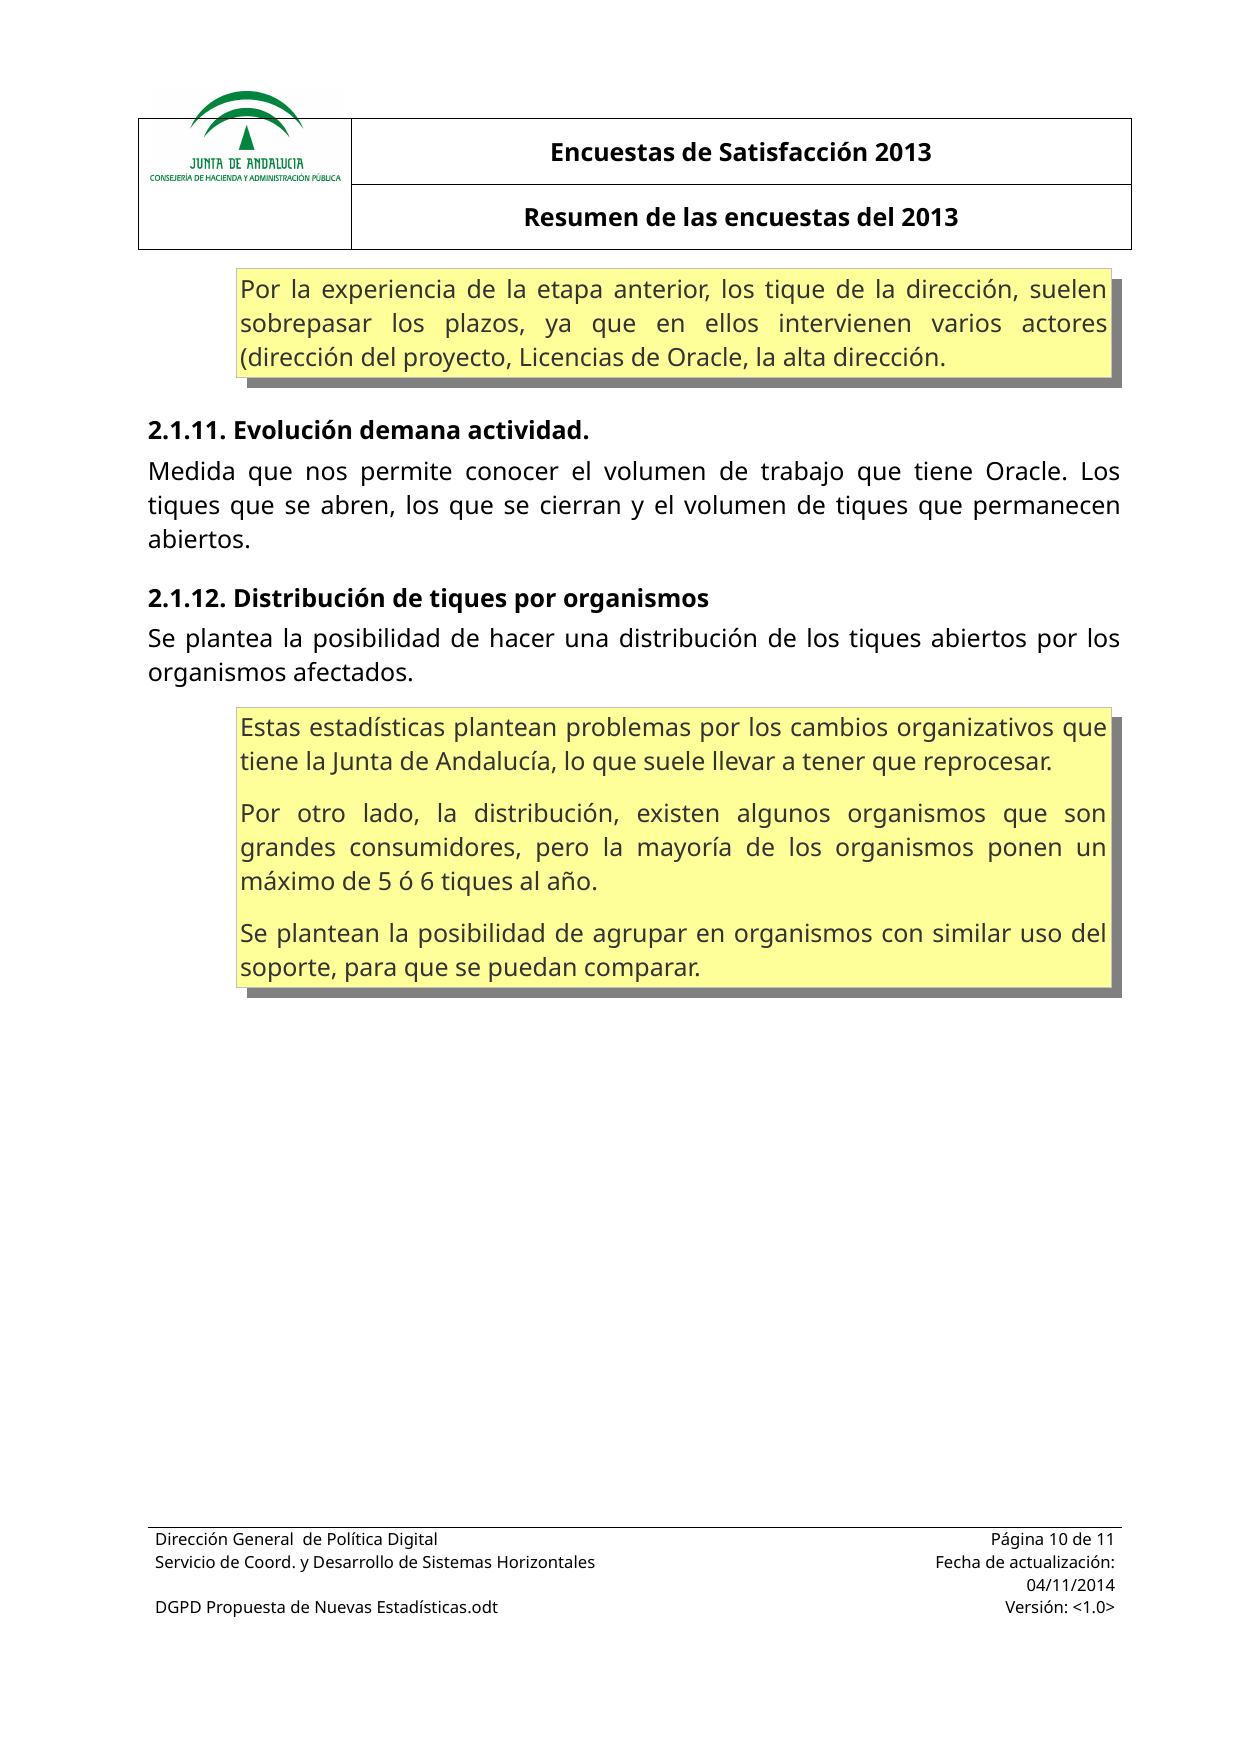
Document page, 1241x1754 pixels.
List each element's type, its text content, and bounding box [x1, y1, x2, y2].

text Medida que nos permite conocer el volumen de trabajo que tiene Oracle. Los tiques que se abren, los que se cierran y el volumen de tiques que permanecen abiertos. [148, 453, 1122, 555]
picture [149, 119, 342, 182]
text Estas estadísticas plantean problemas por los cambios organizativos que tiene la Junta de Andalucía, lo que suele llevar a tener que reprocesar. [237, 708, 1111, 778]
text Se plantea la posibilidad de hacer una distribución de los tiques abiertos por los organismos afectados. [148, 621, 1122, 689]
text Se plantean la posibilidad de agrupar en organismos con similar uso del soporte, para que se puedan comparar. [237, 912, 1111, 987]
text Por otro lado, la distribución, existen algunos organismos que son grandes consumidores, pero la mayoría de los organismos ponen un máximo de 5 ó 6 tiques al año. [237, 792, 1111, 898]
subtitle Distribución de tiques por organismos [148, 580, 1122, 614]
text Por la experiencia de la etapa anterior, los tique de la dirección, suelen sobrepasar los plazos, ya que en ellos intervienen varios actores (dirección del proyecto, Licencias de Oracle, la alta dirección. [237, 269, 1111, 377]
subtitle Evolución demana actividad. [148, 413, 1122, 447]
picture [149, 89, 342, 118]
